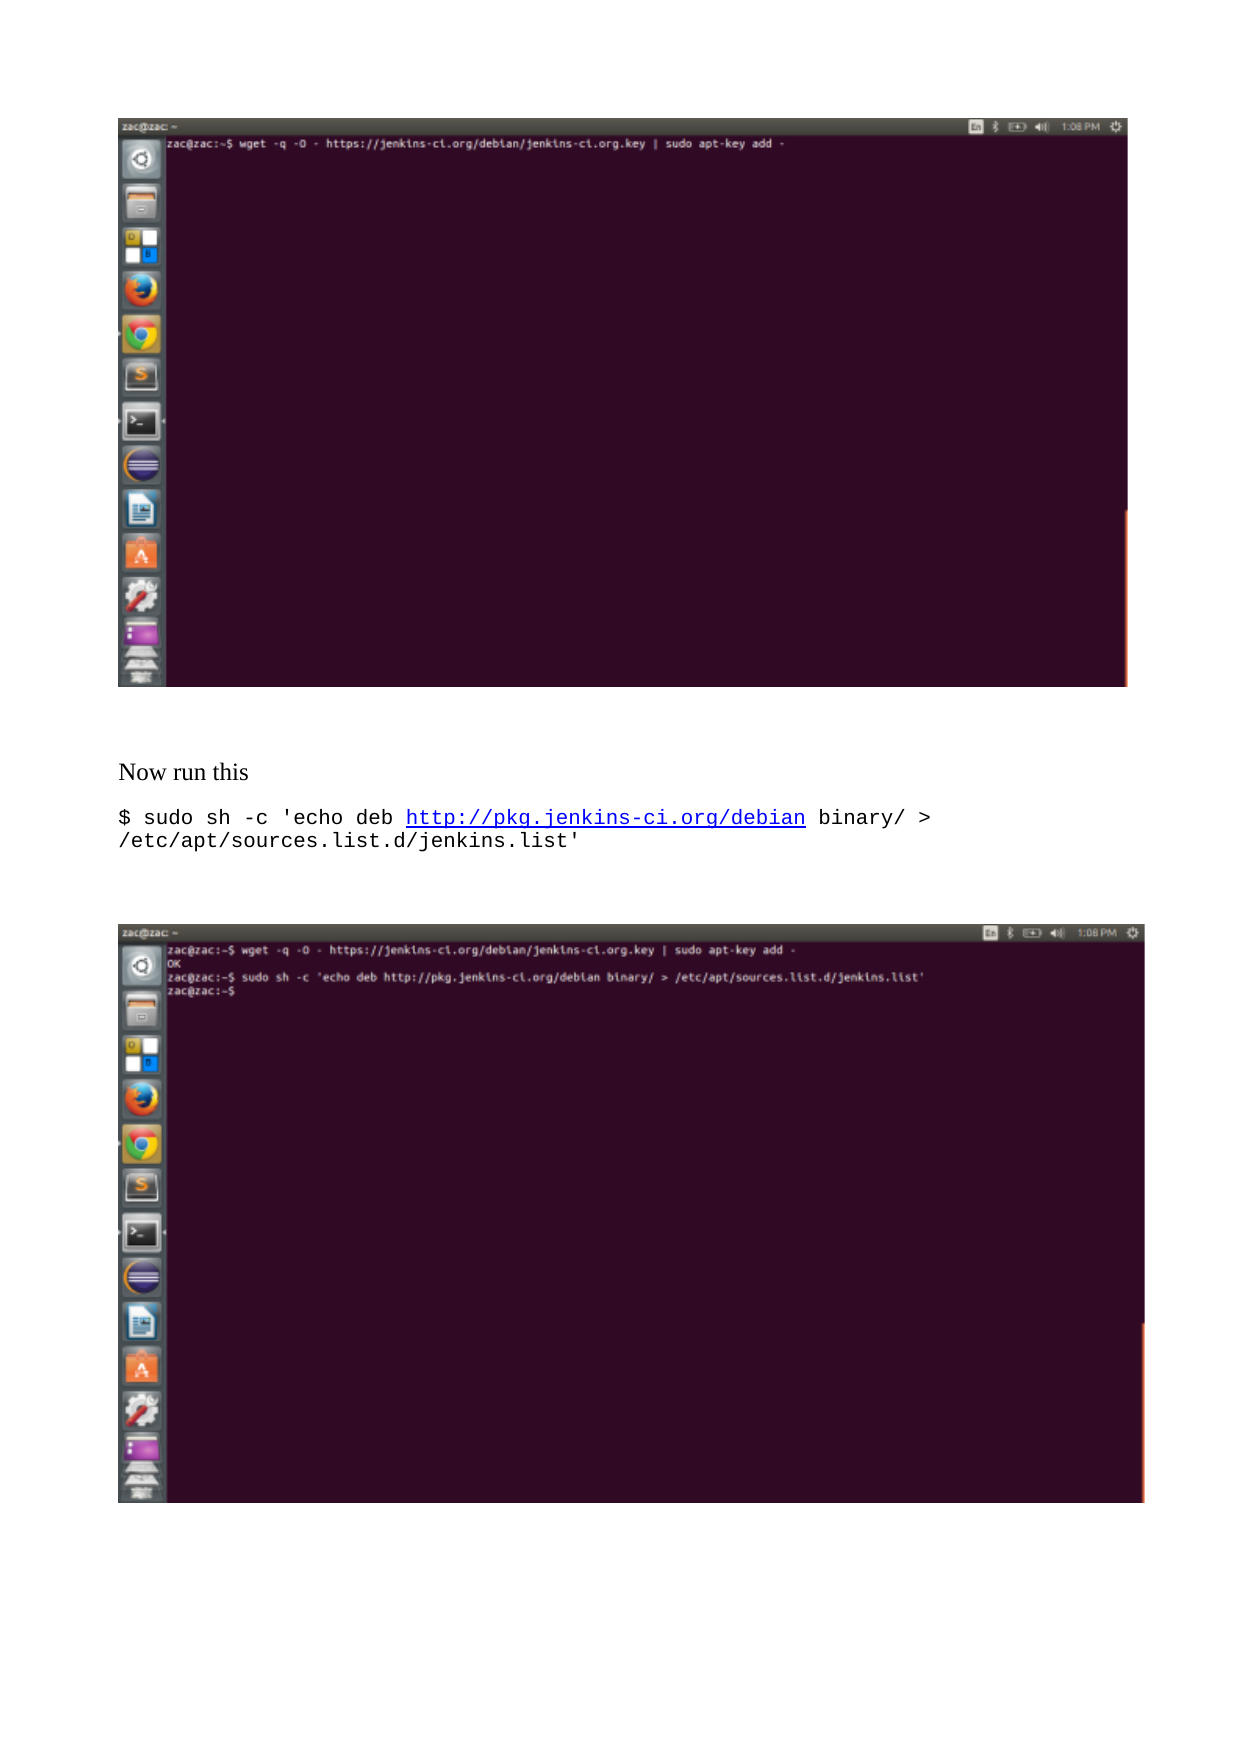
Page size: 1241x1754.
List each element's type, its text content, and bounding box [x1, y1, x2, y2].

text $ sudo sh -c 'echo deb http://pkg.jenkins-ci.org/debian binary/ > /etc/apt/sources.list.d/jenkins.list' [118, 807, 1122, 854]
text Now run this [118, 757, 1122, 786]
picture [118, 118, 1128, 687]
picture [118, 924, 1145, 1503]
